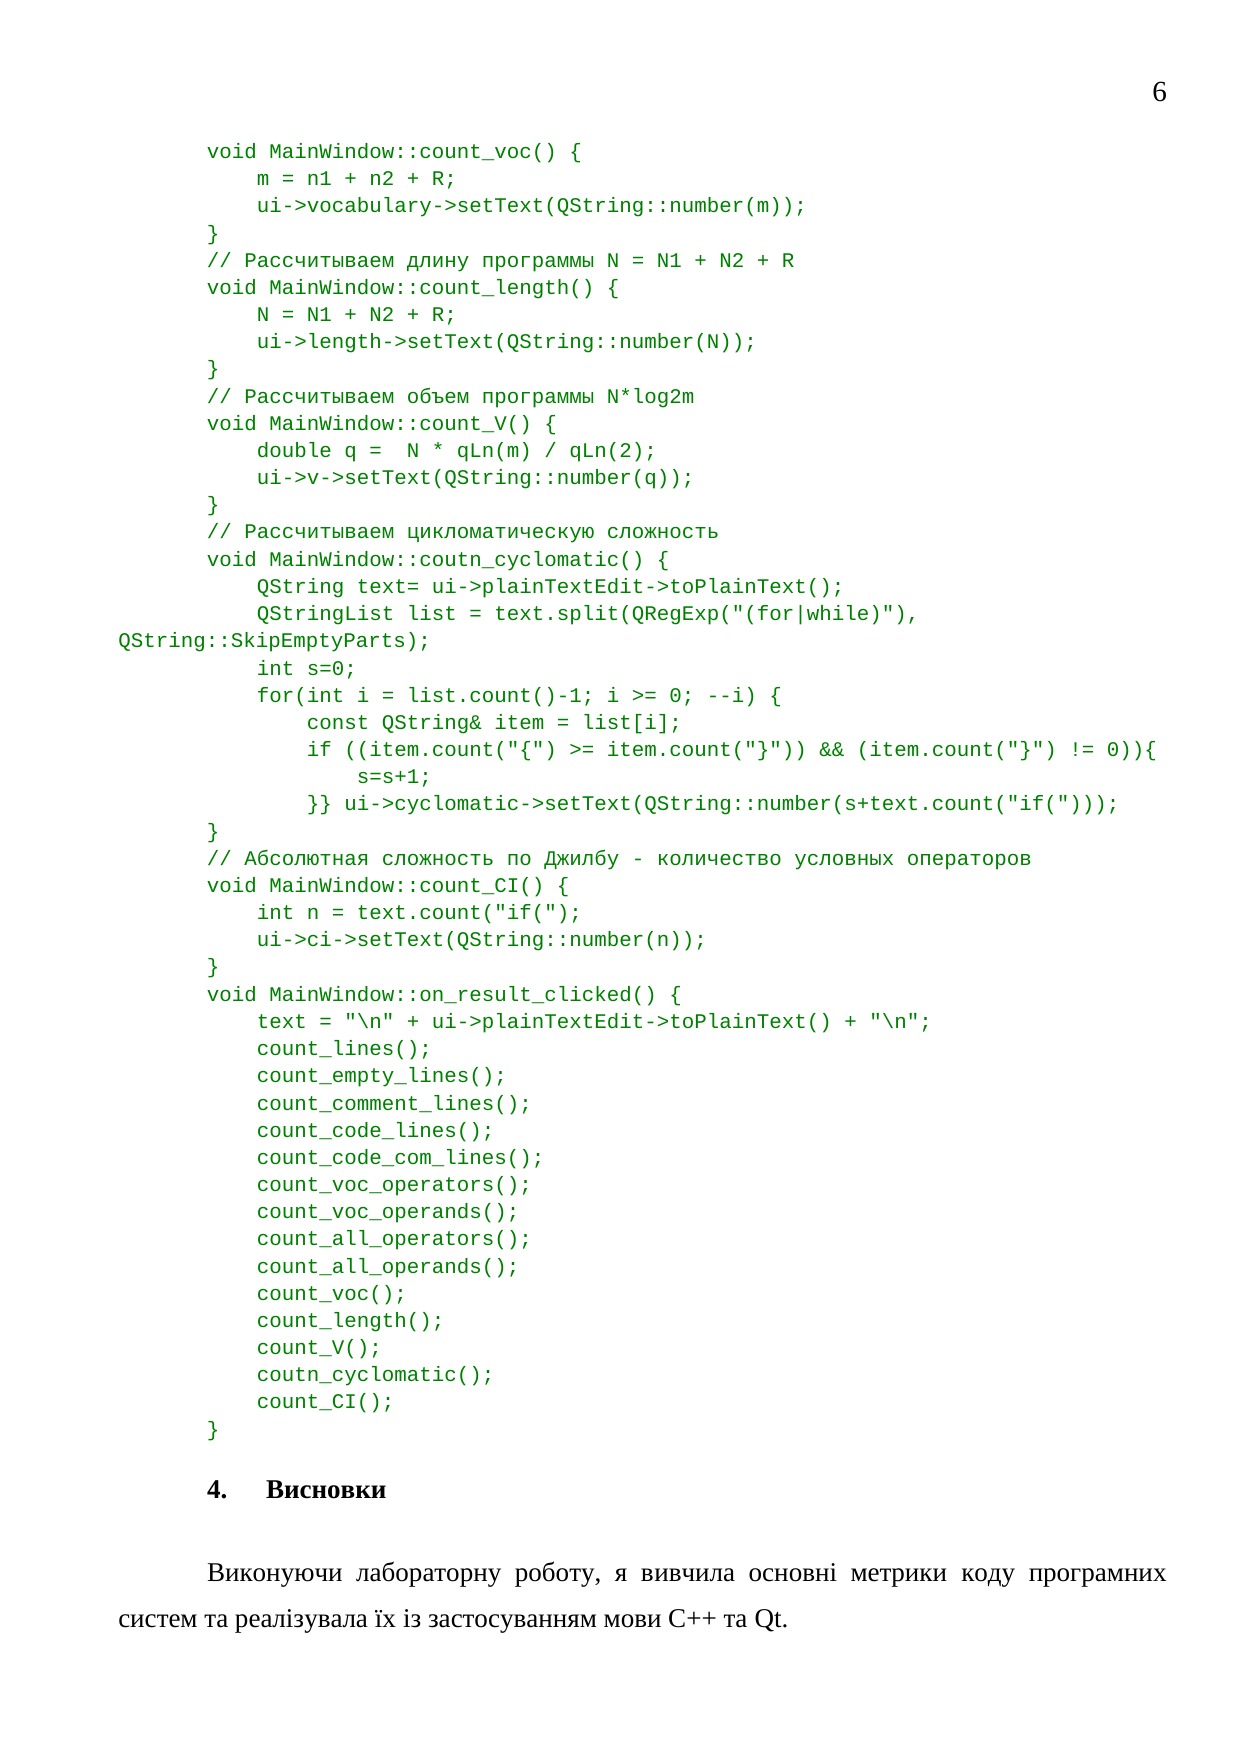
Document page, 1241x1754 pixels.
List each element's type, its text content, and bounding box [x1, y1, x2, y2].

text // Рассчитываем цикломатическую сложность [118, 522, 1167, 545]
text double q = N * qLn(m) / qLn(2); [118, 440, 1167, 464]
text }} ui->cyclomatic->setText(QString::number(s+text.count("if("))); [118, 793, 1167, 817]
text void MainWindow::coutn_cyclomatic() { [118, 549, 1167, 572]
text } [118, 1419, 1167, 1442]
text N = N1 + N2 + R; [118, 304, 1167, 328]
text count_lines(); [118, 1038, 1167, 1062]
text void MainWindow::count_CI() { [118, 875, 1167, 899]
text ui->v->setText(QString::number(q)); [118, 467, 1167, 491]
text count_empty_lines(); [118, 1065, 1167, 1089]
text if ((item.count("{") >= item.count("}")) && (item.count("}") != 0)){ [118, 739, 1167, 763]
text void MainWindow::count_length() { [118, 277, 1167, 301]
text count_voc(); [118, 1283, 1167, 1306]
text count_voc_operands(); [118, 1201, 1167, 1225]
text m = n1 + n2 + R; [118, 168, 1167, 192]
text ui->length->setText(QString::number(N)); [118, 331, 1167, 355]
text // Абсолютная сложность по Джилбу - количество условных операторов [118, 848, 1167, 871]
text } [118, 222, 1167, 246]
text count_voc_operators(); [118, 1174, 1167, 1198]
text void MainWindow::count_voc() { [118, 141, 1167, 164]
text count_CI(); [118, 1392, 1167, 1415]
text count_all_operators(); [118, 1228, 1167, 1252]
text int s=0; [118, 657, 1167, 681]
text count_length(); [118, 1310, 1167, 1334]
text QStringList list = text.split(QRegExp("(for|while)"), QString::SkipEmptyParts); [118, 603, 1167, 654]
text void MainWindow::on_result_clicked() { [118, 984, 1167, 1007]
text Виконуючи лабораторну роботу, я вивчила основні метрики коду програмних систем та реалізувала їх із застосуванням мови С++ та Qt. [118, 1556, 1167, 1634]
text text = "\n" + ui->plainTextEdit->toPlainText() + "\n"; [118, 1011, 1167, 1034]
text QString text= ui->plainTextEdit->toPlainText(); [118, 576, 1167, 599]
text for(int i = list.count()-1; i >= 0; --i) { [118, 685, 1167, 708]
text ui->ci->setText(QString::number(n)); [118, 929, 1167, 953]
text } [118, 358, 1167, 382]
text const QString& item = list[i]; [118, 712, 1167, 736]
text count_V(); [118, 1337, 1167, 1361]
text void MainWindow::count_V() { [118, 413, 1167, 436]
text count_code_com_lines(); [118, 1147, 1167, 1171]
text } [118, 957, 1167, 980]
text } [118, 494, 1167, 518]
text count_comment_lines(); [118, 1092, 1167, 1116]
text } [118, 821, 1167, 844]
text ui->vocabulary->setText(QString::number(m)); [118, 195, 1167, 219]
text coutn_cyclomatic(); [118, 1364, 1167, 1388]
text int n = text.count("if("); [118, 902, 1167, 926]
text // Рассчитываем объем программы N*log2m [118, 386, 1167, 409]
text // Рассчитываем длину программы N = N1 + N2 + R [118, 250, 1167, 273]
text count_all_operands(); [118, 1256, 1167, 1279]
text s=s+1; [118, 766, 1167, 790]
list Висновки [118, 1473, 1167, 1504]
text count_code_lines(); [118, 1120, 1167, 1143]
